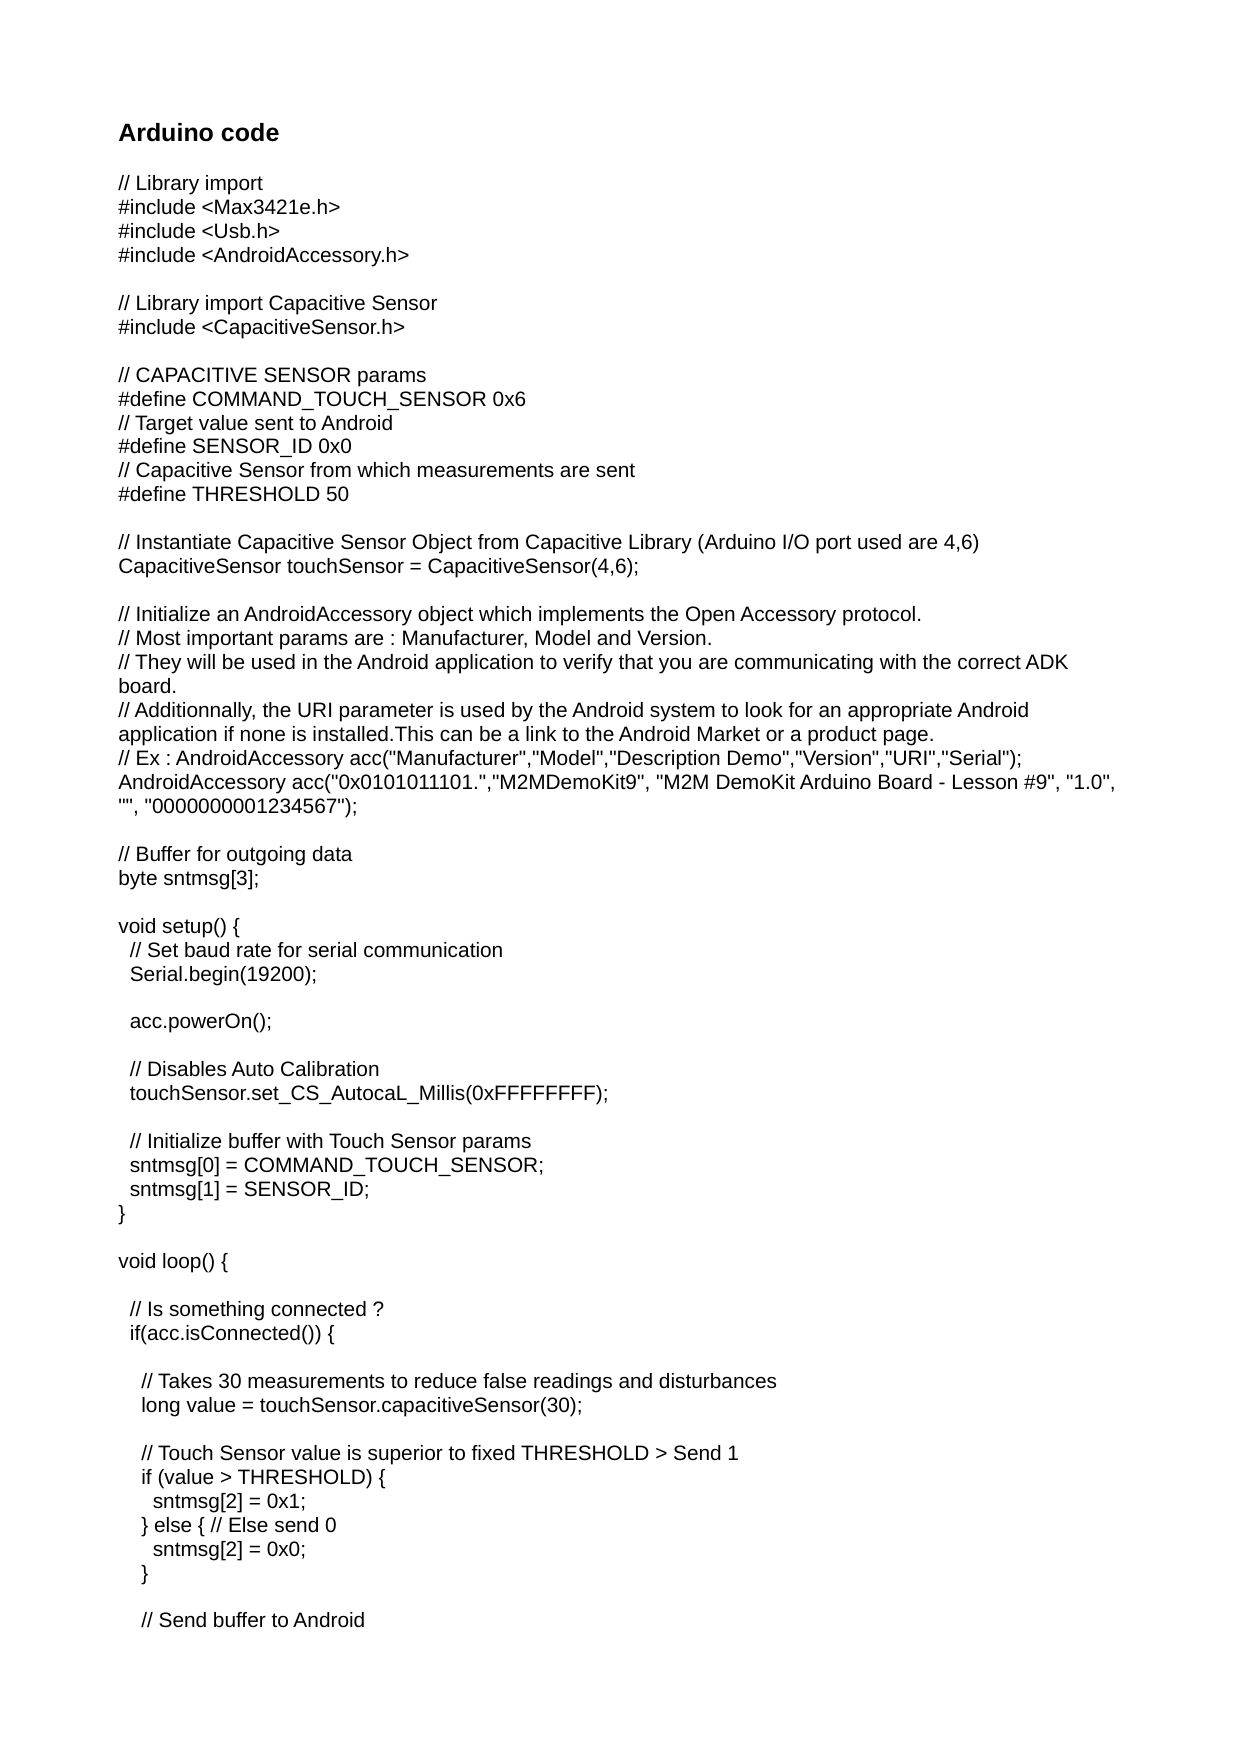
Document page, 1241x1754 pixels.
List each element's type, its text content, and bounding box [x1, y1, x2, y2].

text // Initialize buffer with Touch Sensor params [118, 1129, 1122, 1153]
text // Initialize an AndroidAccessory object which implements the Open Accessory protocol. [118, 602, 1122, 626]
text AndroidAccessory acc("0x0101011101.","M2MDemoKit9", "M2M DemoKit Arduino Board - Lesson #9", "1.0", "", "0000000001234567"); [118, 770, 1122, 818]
text // Touch Sensor value is superior to fixed THRESHOLD > Send 1 [118, 1441, 1122, 1464]
text } else { // Else send 0 [118, 1512, 1122, 1536]
text void loop() { [118, 1249, 1122, 1273]
text // Disables Auto Calibration [118, 1057, 1122, 1081]
text // They will be used in the Android application to verify that you are communicating with the correct ADK board. [118, 650, 1122, 698]
text // Library import [118, 171, 1122, 195]
text #include <Max3421e.h> [118, 195, 1122, 219]
text byte sntmsg[3]; [118, 866, 1122, 889]
text Arduino code [118, 118, 1122, 147]
text #define COMMAND_TOUCH_SENSOR 0x6 [118, 386, 1122, 410]
text #include <CapacitiveSensor.h> [118, 314, 1122, 338]
text } [118, 1201, 1122, 1225]
text sntmsg[1] = SENSOR_ID; [118, 1177, 1122, 1201]
text // CAPACITIVE SENSOR params [118, 362, 1122, 386]
text sntmsg[0] = COMMAND_TOUCH_SENSOR; [118, 1153, 1122, 1177]
text if(acc.isConnected()) { [118, 1321, 1122, 1345]
text if (value > THRESHOLD) { [118, 1464, 1122, 1488]
text // Instantiate Capacitive Sensor Object from Capacitive Library (Arduino I/O port used are 4,6) [118, 530, 1122, 554]
text long value = touchSensor.capacitiveSensor(30); [118, 1393, 1122, 1417]
text // Is something connected ? [118, 1297, 1122, 1321]
text #define SENSOR_ID 0x0 [118, 434, 1122, 458]
text #include <Usb.h> [118, 219, 1122, 243]
text // Target value sent to Android [118, 410, 1122, 434]
text // Capacitive Sensor from which measurements are sent [118, 458, 1122, 482]
text CapacitiveSensor touchSensor = CapacitiveSensor(4,6); [118, 554, 1122, 578]
text // Set baud rate for serial communication [118, 937, 1122, 961]
text #define THRESHOLD 50 [118, 482, 1122, 506]
text acc.powerOn(); [118, 1009, 1122, 1033]
text touchSensor.set_CS_AutocaL_Millis(0xFFFFFFFF); [118, 1081, 1122, 1105]
text // Buffer for outgoing data [118, 842, 1122, 866]
text // Takes 30 measurements to reduce false readings and disturbances [118, 1369, 1122, 1393]
text } [118, 1560, 1122, 1584]
text void setup() { [118, 913, 1122, 937]
text // Additionnally, the URI parameter is used by the Android system to look for an appropriate Android application if none is installed.This can be a link to the Android Market or a product page. [118, 698, 1122, 746]
text // Library import Capacitive Sensor [118, 291, 1122, 314]
text sntmsg[2] = 0x1; [118, 1488, 1122, 1512]
text #include <AndroidAccessory.h> [118, 243, 1122, 267]
text // Ex : AndroidAccessory acc("Manufacturer","Model","Description Demo","Version","URI","Serial"); [118, 746, 1122, 770]
text sntmsg[2] = 0x0; [118, 1536, 1122, 1560]
text Serial.begin(19200); [118, 961, 1122, 985]
text // Most important params are : Manufacturer, Model and Version. [118, 626, 1122, 650]
text // Send buffer to Android [118, 1608, 1122, 1632]
